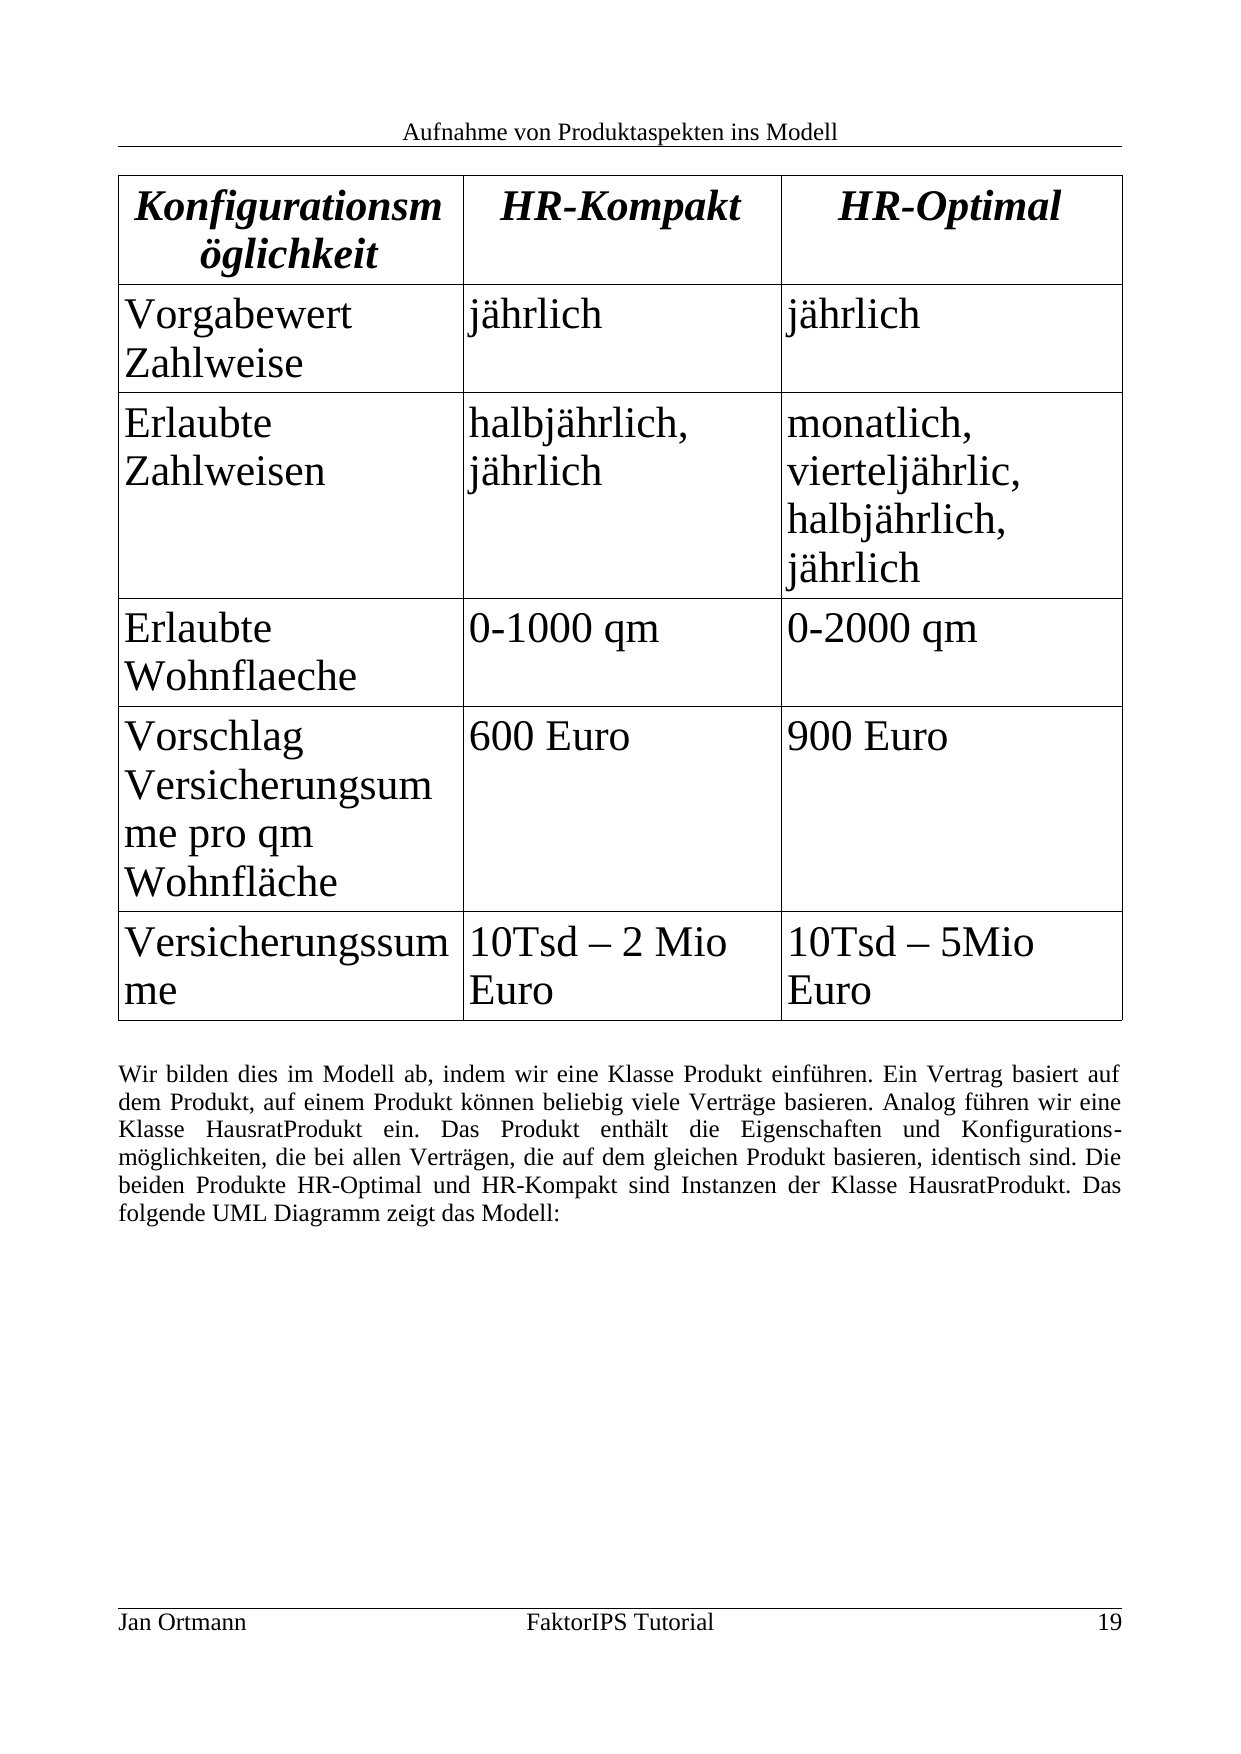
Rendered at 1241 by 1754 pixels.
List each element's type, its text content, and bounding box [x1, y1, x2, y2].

table_cell Erlaubte Zahlweisen [119, 393, 463, 598]
table_cell monatlich, vierteljährlic, halbjährlich, jährlich [782, 393, 1122, 598]
table_cell Vorschlag Versicherungsumme pro qm Wohnfläche [119, 707, 463, 911]
table_header HR-Optimal [782, 176, 1122, 284]
table_cell Vorgabewert Zahlweise [119, 285, 463, 392]
table_cell 600 Euro [464, 707, 781, 911]
table_cell 0-2000 qm [782, 599, 1122, 706]
table_cell halbjährlich, jährlich [464, 393, 781, 598]
table_cell Erlaubte Wohnflaeche [119, 599, 463, 706]
table_cell jährlich [464, 285, 781, 392]
table_header HR-Kompakt [464, 176, 781, 284]
text Wir bilden dies im Modell ab, indem wir eine Klasse Produkt einführen. Ein Vertrag basiert auf dem Produkt, auf einem Produkt können beliebig viele Verträge basieren. Analog führen wir eine Klasse HausratProdukt ein. Das Produkt enthält die Eigenschaften und Konfigurations­möglichkeiten, die bei allen Verträgen, die auf dem gleichen Produkt basieren, identisch sind. Die beiden Produkte HR-Optimal und HR-Kompakt sind Instanzen der Klasse HausratProdukt. Das folgende UML Diagramm zeigt das Modell: [118, 1060, 1122, 1226]
table_header Konfigurationsmöglichkeit [119, 176, 463, 284]
table_cell 0-1000 qm [464, 599, 781, 706]
table_cell Versicherungssumme [119, 912, 463, 1020]
table_cell 10Tsd – 2 Mio Euro [464, 912, 781, 1020]
table_cell 900 Euro [782, 707, 1122, 911]
table_cell 10Tsd – 5Mio Euro [782, 912, 1122, 1020]
table_cell jährlich [782, 285, 1122, 392]
